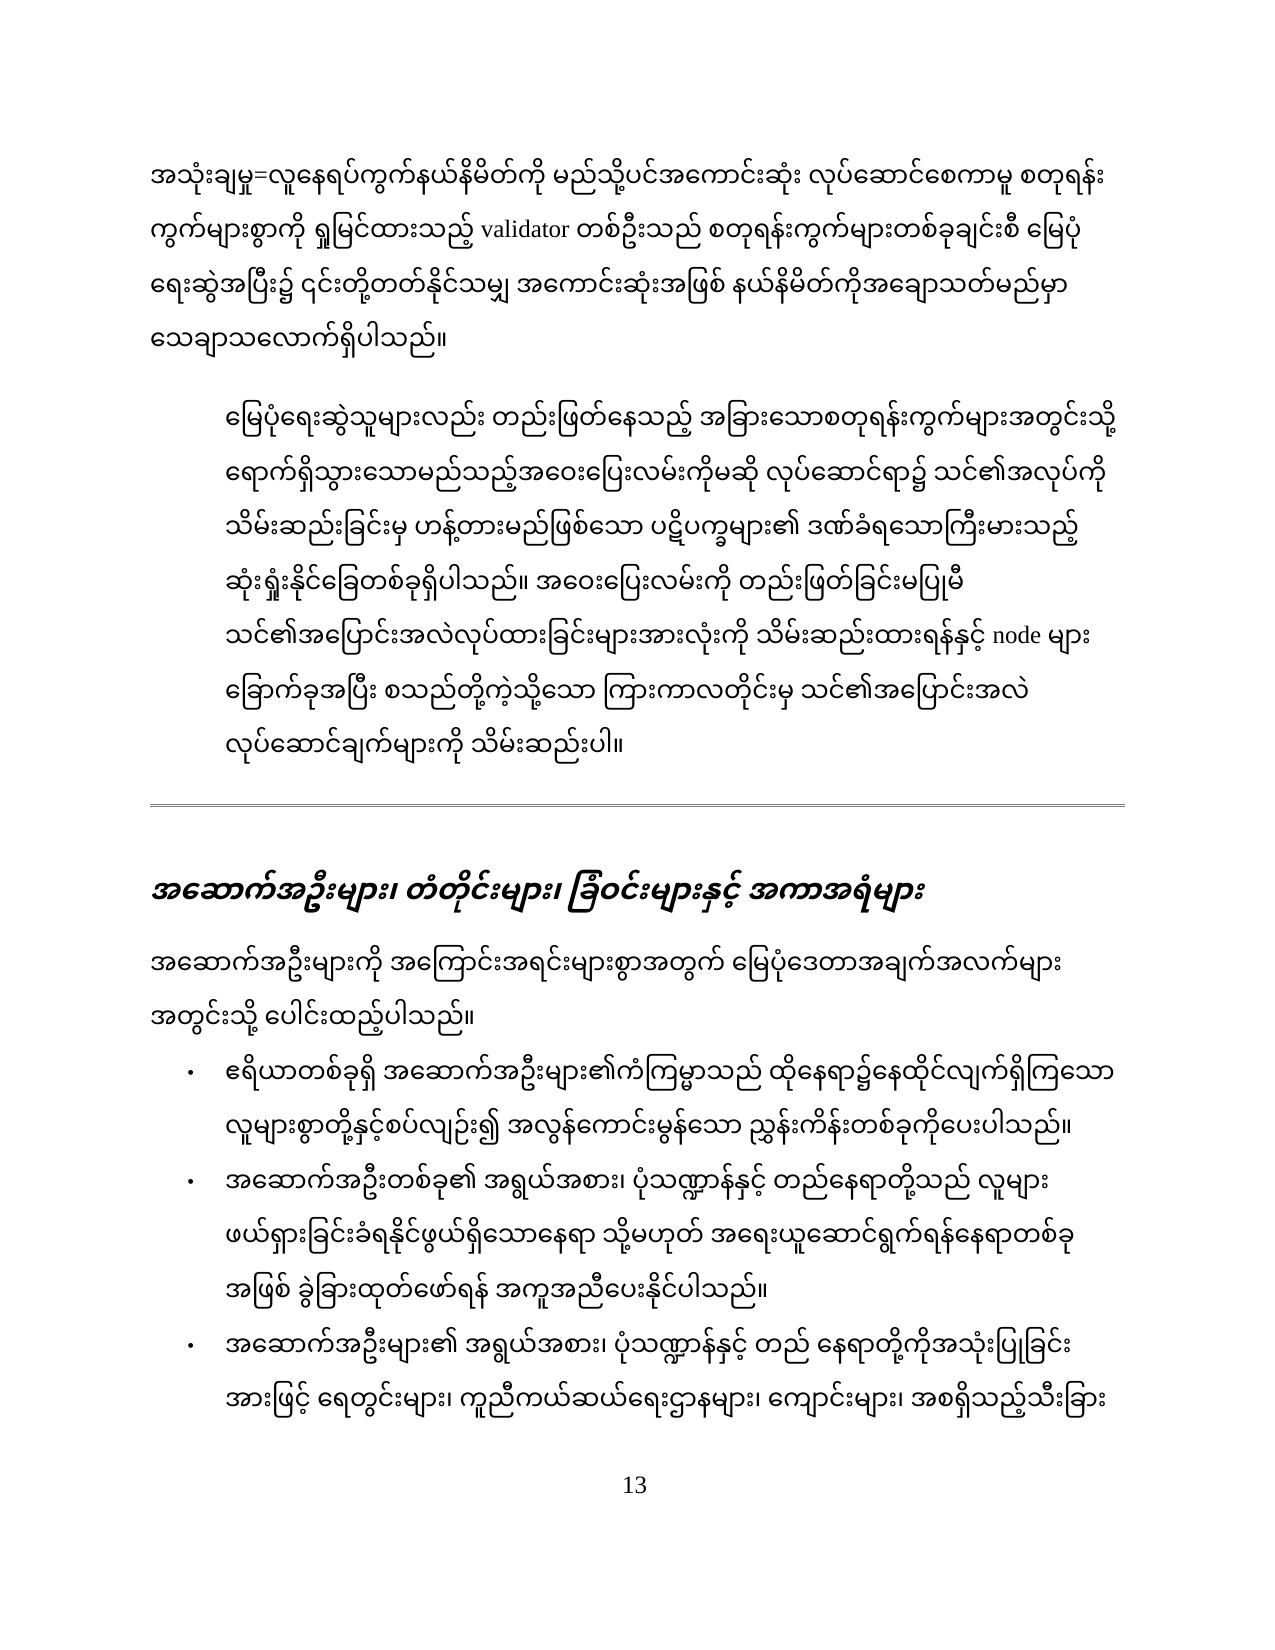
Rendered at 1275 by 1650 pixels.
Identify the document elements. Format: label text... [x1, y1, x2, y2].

text အသုံးချမှု=လူနေရပ်ကွက်နယ်နိမိတ်ကို မည်သို့ပင်အကောင်းဆုံး လုပ်ဆောင်စေကာမူ စတုရန်းကွက်များစွာကို ရှုမြင်ထားသည့် validator တစ်ဦးသည် စတုရန်းကွက်များတစ်ခုချင်းစီ မြေပုံရေးဆွဲအပြီး၌ ၎င်းတို့တတ်နိုင်သမျှ အကောင်းဆုံးအဖြစ် နယ်နိမိတ်ကိုအချောသတ်မည်မှာ သေချာသလောက်ရှိပါသည်။ [150, 150, 1125, 368]
list အဆောက်အဦးတစ်ခု၏ အရွယ်အစား၊ ပုံသဏ္ဍာန်နှင့် တည်နေရာတို့သည် လူများဖယ်ရှားခြင်းခံရနိုင်ဖွယ်ရှိသောနေရာ သို့မဟုတ် အရေးယူဆောင်ရွက်ရန်နေရာတစ်ခုအဖြစ် ခွဲခြားထုတ်ဖော်ရန် အကူအညီပေးနိုင်ပါသည်။ [187, 1155, 1125, 1319]
text အဆောက်အဦးများကို အကြောင်းအရင်းများစွာအတွက် မြေပုံဒေတာအချက်အလက်များအတွင်းသို့ ပေါင်းထည့်ပါသည်။ [150, 937, 1125, 1046]
list ဧရိယာတစ်ခုရှိ အဆောက်အဦးများ၏ကံကြမ္မာသည် ထိုနေရာ၌နေထိုင်လျက်ရှိကြသော လူများစွာတို့နှင့်စပ်လျဉ်း၍ အလွန်ကောင်းမွန်သော ညွှန်းကိန်းတစ်ခုကိုပေးပါသည်။ [187, 1046, 1125, 1155]
list အဆောက်အဦးများ၏ အရွယ်အစား၊ ပုံသဏ္ဍာန်နှင့် တည် နေရာတို့ကိုအသုံးပြုခြင်းအားဖြင့် ရေတွင်းများ၊ ကူညီကယ်ဆယ်ရေးဌာနများ၊ ကျောင်းများ၊ အစရှိသည့်သီးခြား [187, 1319, 1125, 1428]
text မြေပုံရေးဆွဲသူများလည်း တည်းဖြတ်နေသည့် အခြားသောစတုရန်းကွက်များအတွင်းသို့ ရောက်ရှိသွားသောမည်သည့်အဝေးပြေးလမ်းကိုမဆို လုပ်ဆောင်ရာ၌ သင်၏အလုပ်ကိုသိမ်းဆည်းခြင်းမှ ဟန့်တားမည်ဖြစ်သော ပဋိပက္ခများ၏ ဒဏ်ခံရသောကြီးမားသည့်ဆုံးရှုံးနိုင်ခြေတစ်ခုရှိပါသည်။ အဝေးပြေးလမ်းကို တည်းဖြတ်ခြင်းမပြုမီ သင်၏အပြောင်းအလဲလုပ်ထားခြင်းများအားလုံးကို သိမ်းဆည်းထားရန်နှင့် node များခြောက်ခုအပြီး စသည်တို့ကဲ့သို့သော ကြားကာလတိုင်းမှ သင်၏အပြောင်းအလဲလုပ်ဆောင်ချက်များကို သိမ်းဆည်းပါ။ [225, 392, 1125, 774]
subtitle အဆောက်အဦးများ၊ တံတိုင်းများ၊ ခြံဝင်းများနှင့် အကာအရံများ [150, 861, 1125, 924]
